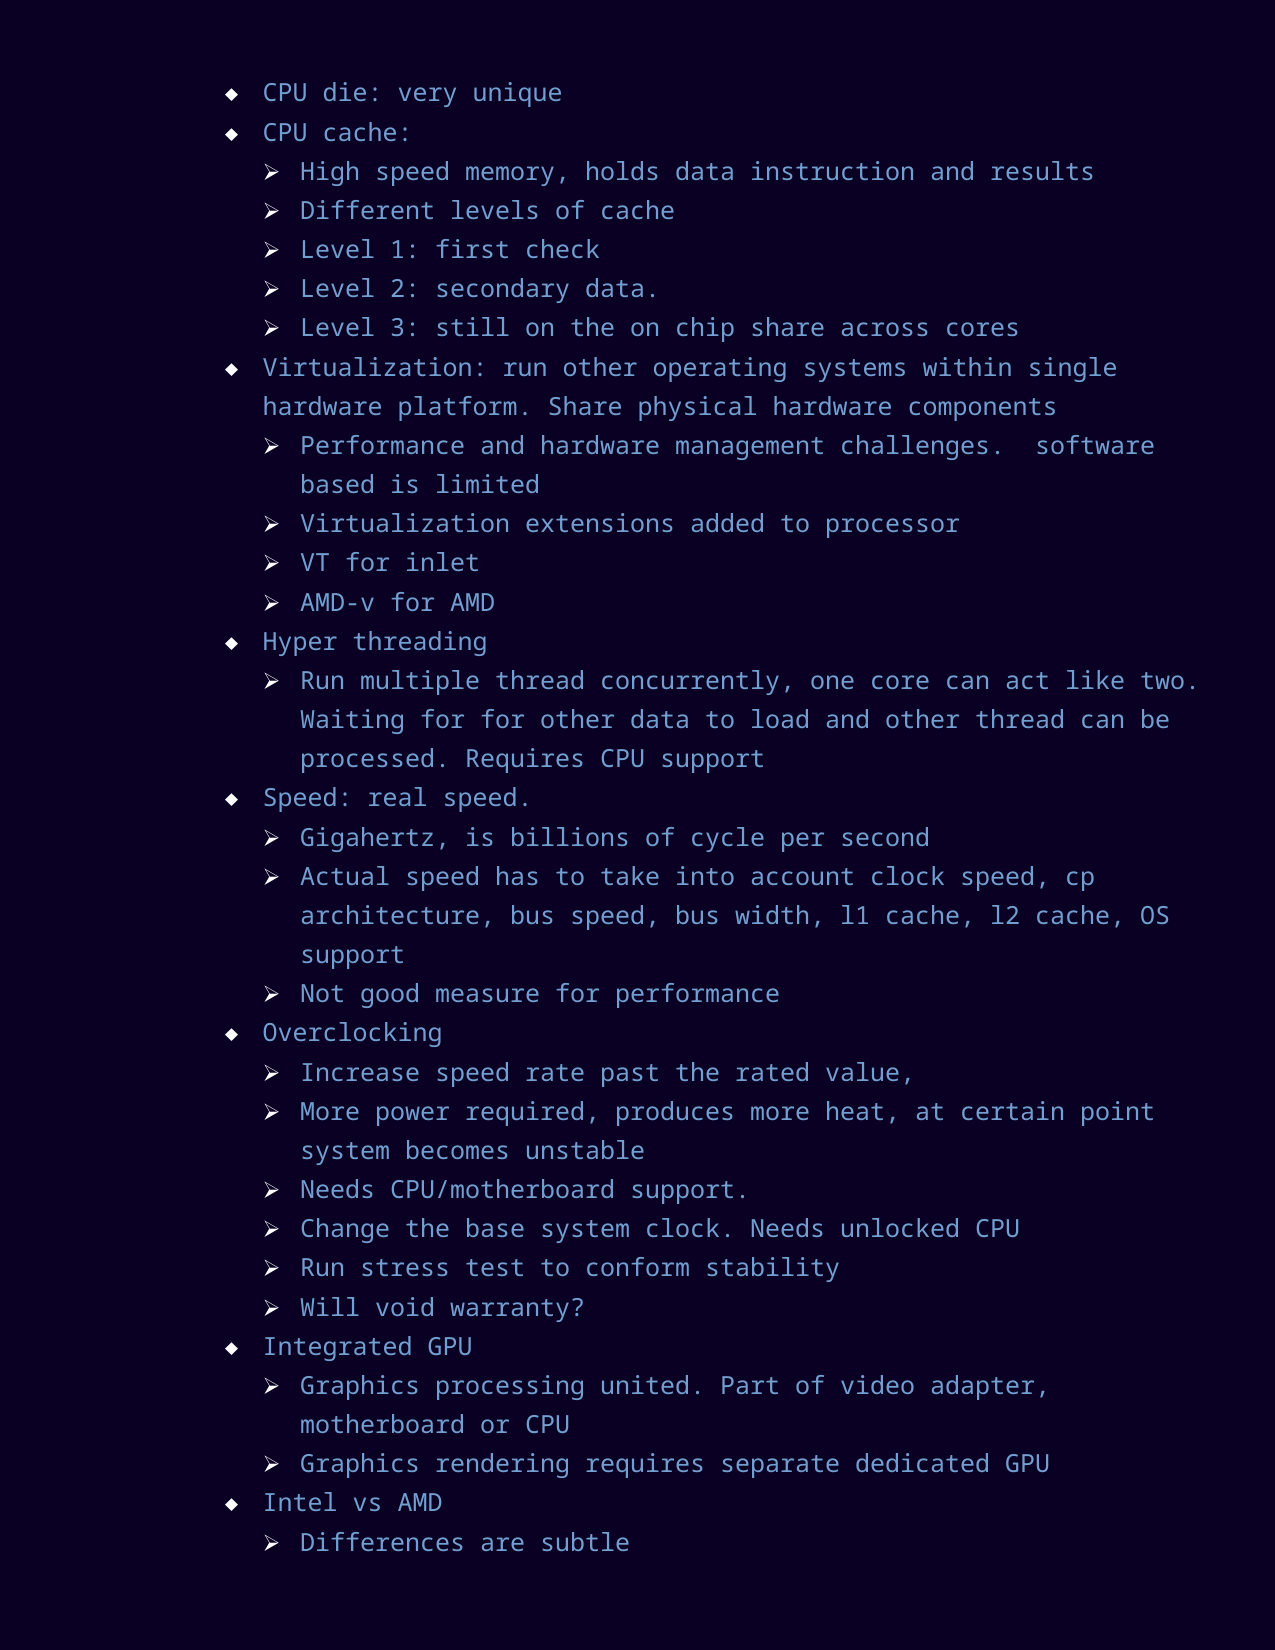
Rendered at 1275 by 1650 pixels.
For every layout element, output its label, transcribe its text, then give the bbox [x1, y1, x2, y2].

list Graphics processing united. Part of video adapter, motherboard or CPU [262, 1367, 1200, 1441]
list Not good measure for performance [262, 976, 1200, 1010]
list Speed: real speed. [225, 780, 1200, 814]
list Hyper threading [225, 623, 1200, 657]
list Differences are subtle [262, 1524, 1200, 1558]
list More power required, produces more heat, at certain point system becomes unstable [262, 1093, 1200, 1167]
list Graphics rendering requires separate dedicated GPU [262, 1446, 1200, 1480]
list AMD-v for AMD [262, 584, 1200, 618]
list Intel vs AMD [225, 1485, 1200, 1519]
list Level 1: first check [262, 232, 1200, 266]
list Run multiple thread concurrently, one core can act like two. Waiting for for other data to load and other thread can be processed. Requires CPU support [262, 662, 1200, 775]
list Change the base system clock. Needs unlocked CPU [262, 1211, 1200, 1245]
list Virtualization extensions added to processor [262, 506, 1200, 540]
list Different levels of cache [262, 192, 1200, 227]
list Virtualization: run other operating systems within single hardware platform. Share physical hardware components [225, 349, 1200, 422]
list CPU die: very unique [225, 75, 1200, 109]
list Integrated GPU [225, 1328, 1200, 1362]
list Level 2: secondary data. [262, 271, 1200, 305]
list Will void warranty? [262, 1289, 1200, 1323]
list Gigahertz, is billions of cycle per second [262, 819, 1200, 853]
list Increase speed rate past the rated value, [262, 1054, 1200, 1088]
list Level 3: still on the on chip share across cores [262, 310, 1200, 344]
list Run stress test to conform stability [262, 1250, 1200, 1284]
list High speed memory, holds data instruction and results [262, 153, 1200, 187]
list Actual speed has to take into account clock speed, cp architecture, bus speed, bus width, l1 cache, l2 cache, OS support [262, 858, 1200, 971]
list Performance and hardware management challenges. software based is limited [262, 427, 1200, 501]
list Needs CPU/motherboard support. [262, 1172, 1200, 1206]
list VT for inlet [262, 545, 1200, 579]
list CPU cache: [225, 114, 1200, 148]
list Overclocking [225, 1015, 1200, 1049]
